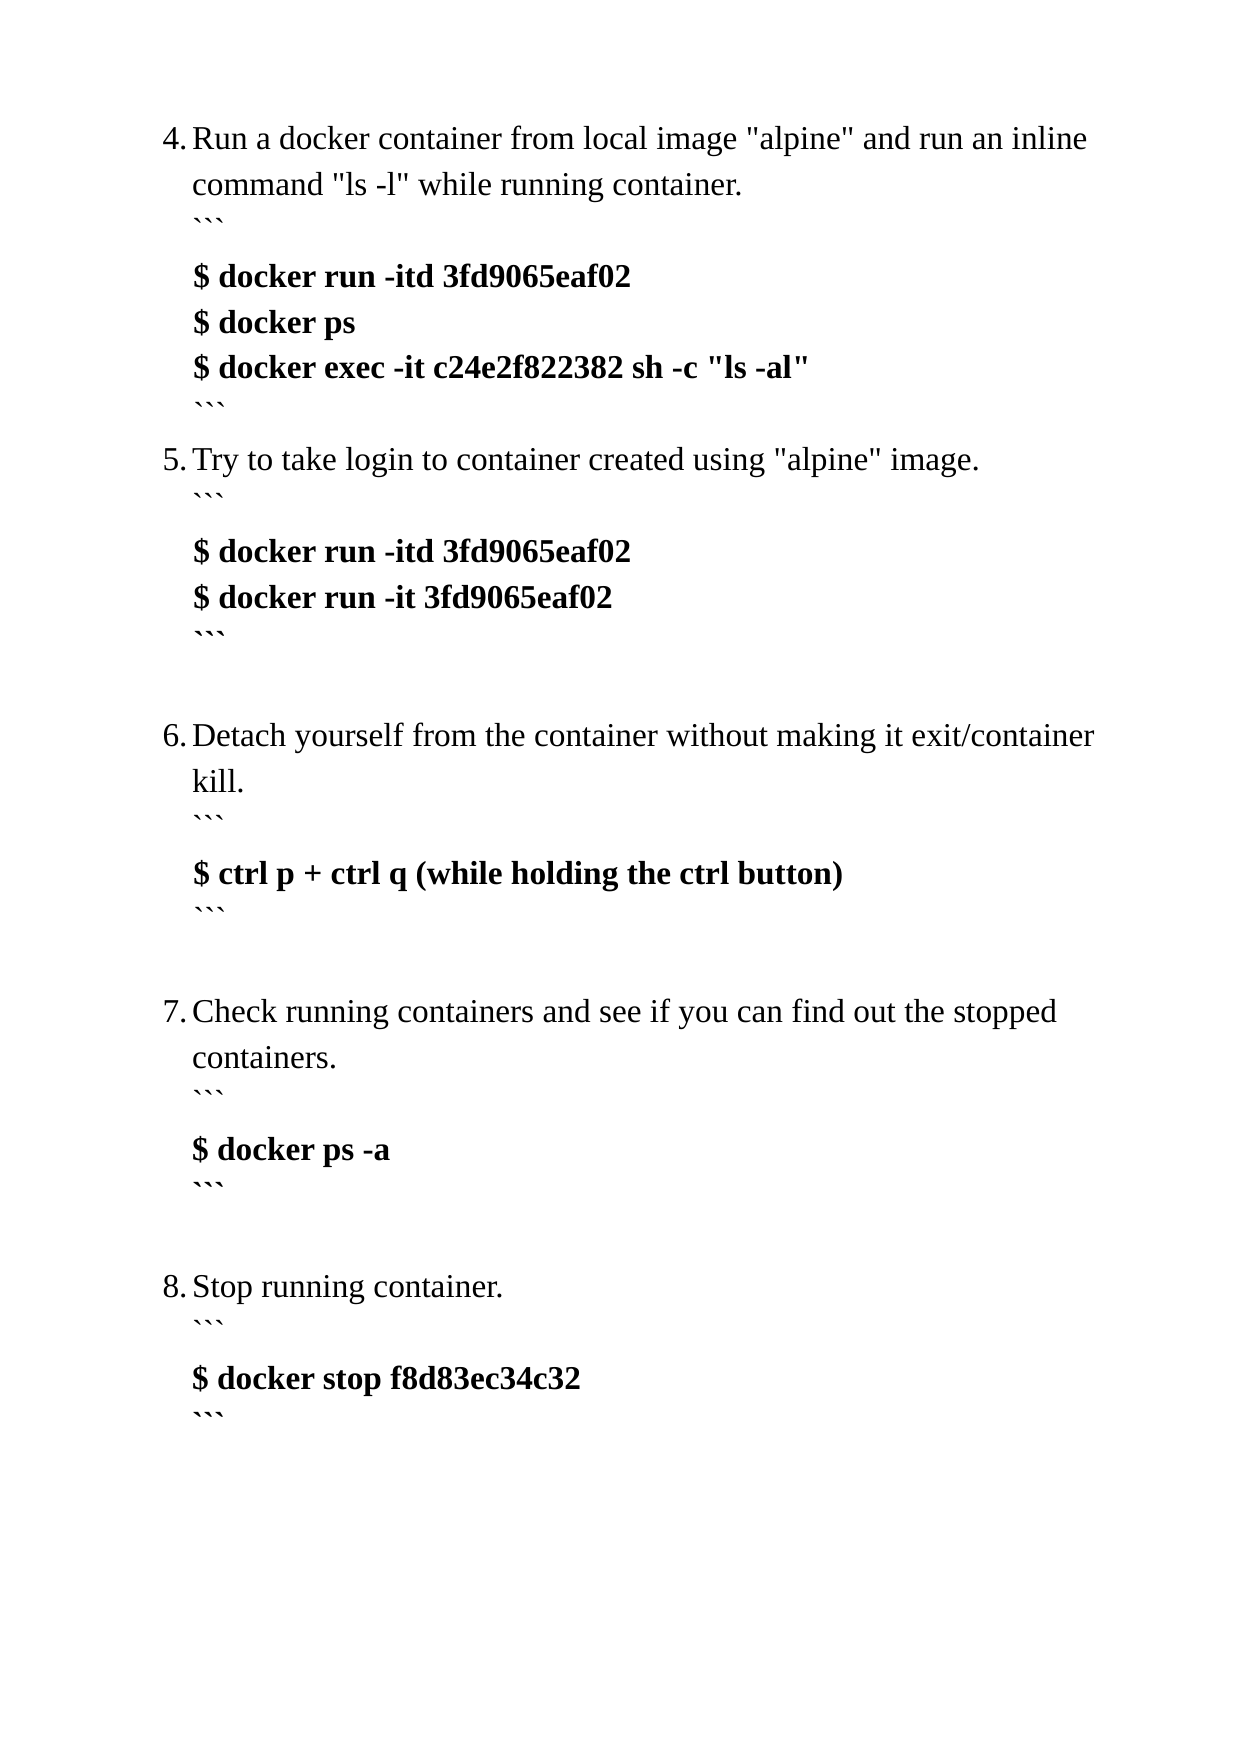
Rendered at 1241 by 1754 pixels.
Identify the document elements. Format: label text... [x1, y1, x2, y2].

list Run a docker container from local image "alpine" and run an inline command "ls -l" while running container. [162, 118, 1122, 202]
list Stop running container. [162, 1267, 1122, 1305]
text $ docker ps [118, 302, 1122, 340]
list ``` [162, 210, 1122, 248]
list $ docker ps -a [162, 1129, 1122, 1167]
text ``` [118, 899, 1122, 937]
text $ docker exec -it c24e2f822382 sh -c "ls -al" [118, 348, 1122, 386]
list Detach yourself from the container without making it exit/container kill. [162, 715, 1122, 799]
list ``` [162, 486, 1122, 524]
text $ docker run -it 3fd9065eaf02 [118, 577, 1122, 616]
list Try to take login to container created using "alpine" image. [162, 440, 1122, 478]
list ``` [162, 1312, 1122, 1351]
list $ docker stop f8d83ec34c32 [162, 1358, 1122, 1397]
text $ ctrl p + ctrl q (while holding the ctrl button) [118, 853, 1122, 891]
text $ docker run -itd 3fd9065eaf02 [118, 256, 1122, 294]
text ``` [118, 394, 1122, 432]
text $ docker run -itd 3fd9065eaf02 [118, 532, 1122, 570]
list ``` [162, 807, 1122, 846]
list ``` [162, 1404, 1122, 1443]
text ``` [118, 623, 1122, 662]
list ``` [162, 1083, 1122, 1121]
list ``` [162, 1175, 1122, 1213]
list Check running containers and see if you can find out the stopped containers. [162, 991, 1122, 1075]
